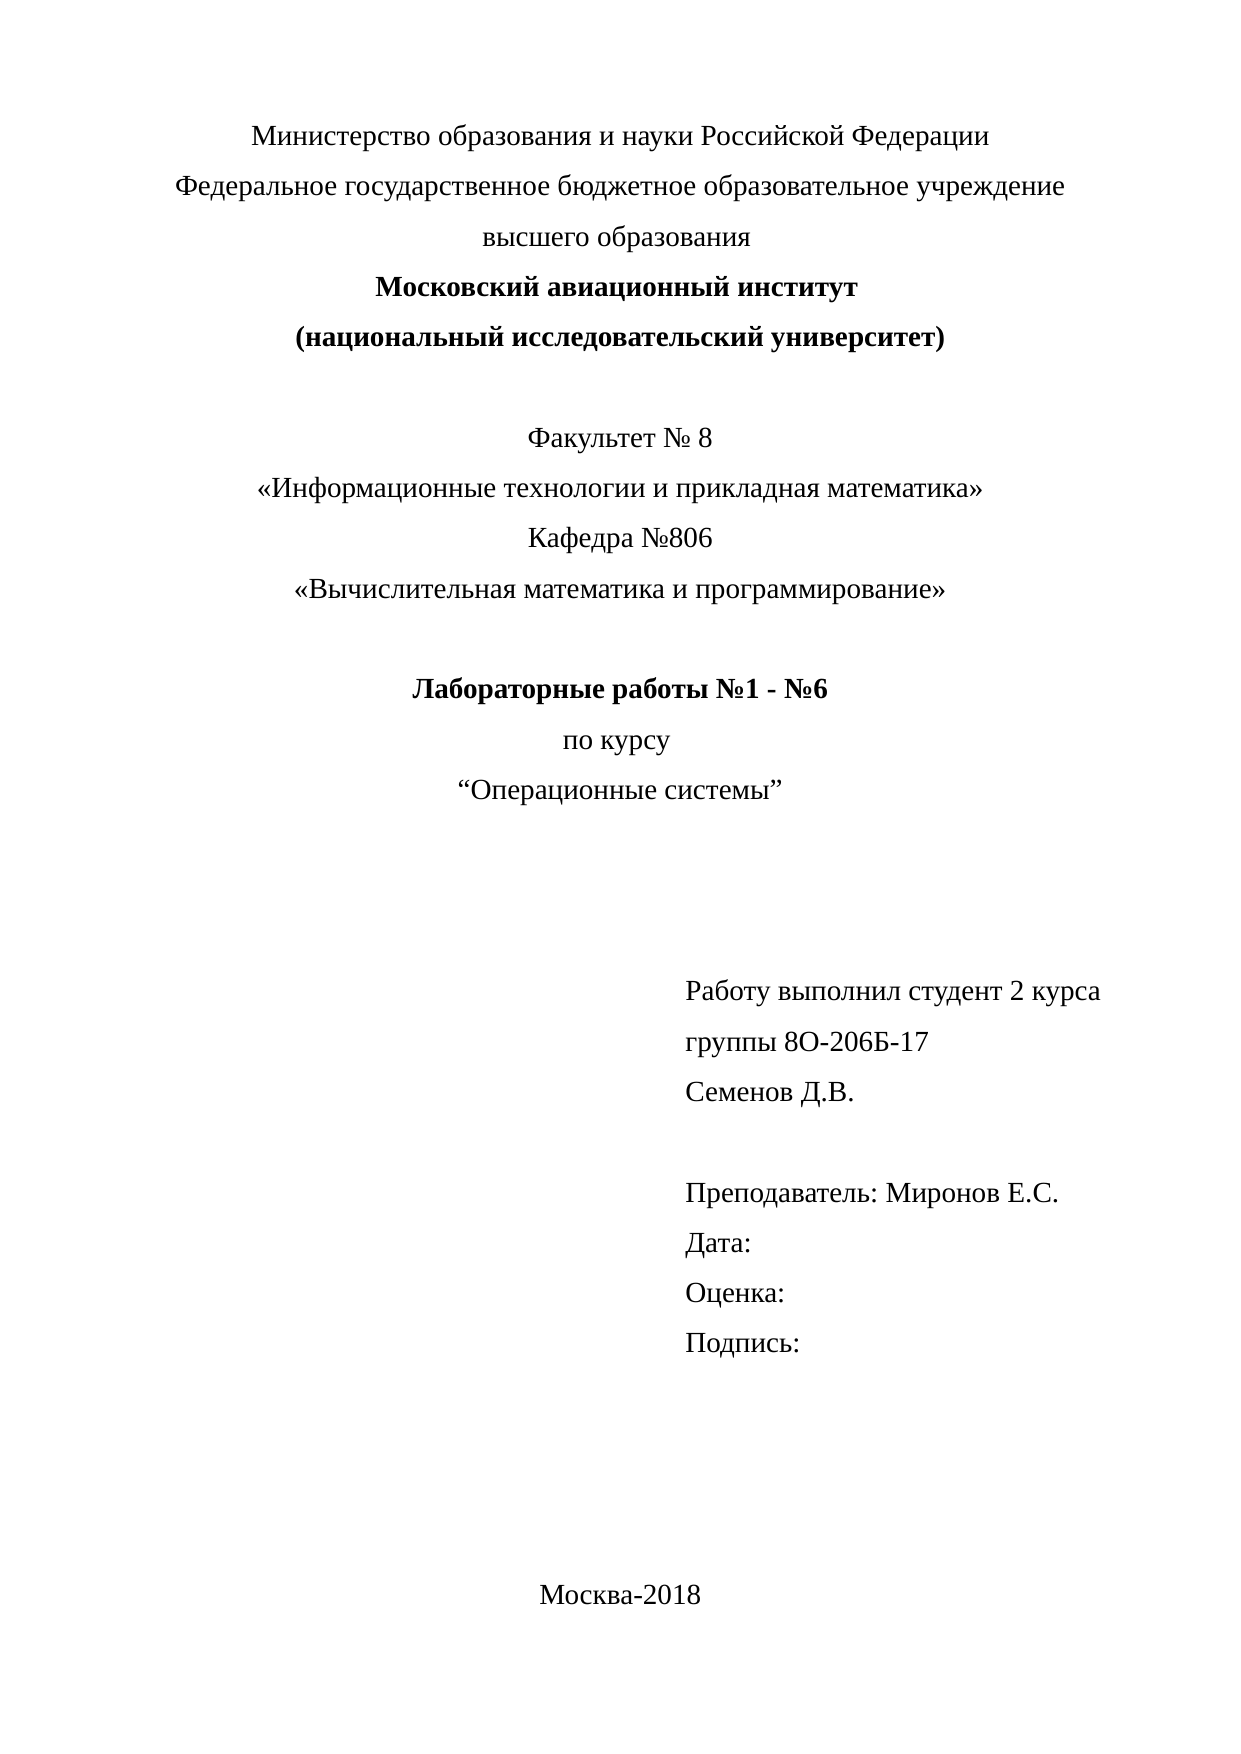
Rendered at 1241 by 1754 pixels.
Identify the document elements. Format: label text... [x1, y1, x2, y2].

text по курсу [118, 722, 1122, 755]
text Московский авиационный институт [118, 269, 1122, 303]
text (национальный исследовательский университет) [118, 319, 1122, 353]
text “Операционные системы” [118, 772, 1122, 806]
text Дата: [685, 1225, 1122, 1258]
text Кафедра №806 [118, 521, 1122, 554]
text Федеральное государственное бюджетное образовательное учреждение высшего образования [118, 168, 1122, 252]
text «Информационные технологии и прикладная математика» [118, 470, 1122, 504]
text Министерство образования и науки Российской Федерации [118, 118, 1122, 152]
text Подпись: [685, 1326, 1122, 1359]
text группы 8О-206Б-17 [685, 1024, 1122, 1057]
text Москва-2018 [118, 1577, 1122, 1611]
text «Вычислительная математика и программирование» [118, 571, 1122, 604]
text Семенов Д.В. [685, 1074, 1122, 1108]
text Оценка: [685, 1275, 1122, 1309]
text Преподаватель: Миронов Е.С. [685, 1175, 1122, 1208]
text Работу выполнил студент 2 курса [685, 973, 1122, 1007]
text Лабораторные работы №1 - №6 [118, 672, 1122, 705]
text Факультет № 8 [118, 420, 1122, 453]
